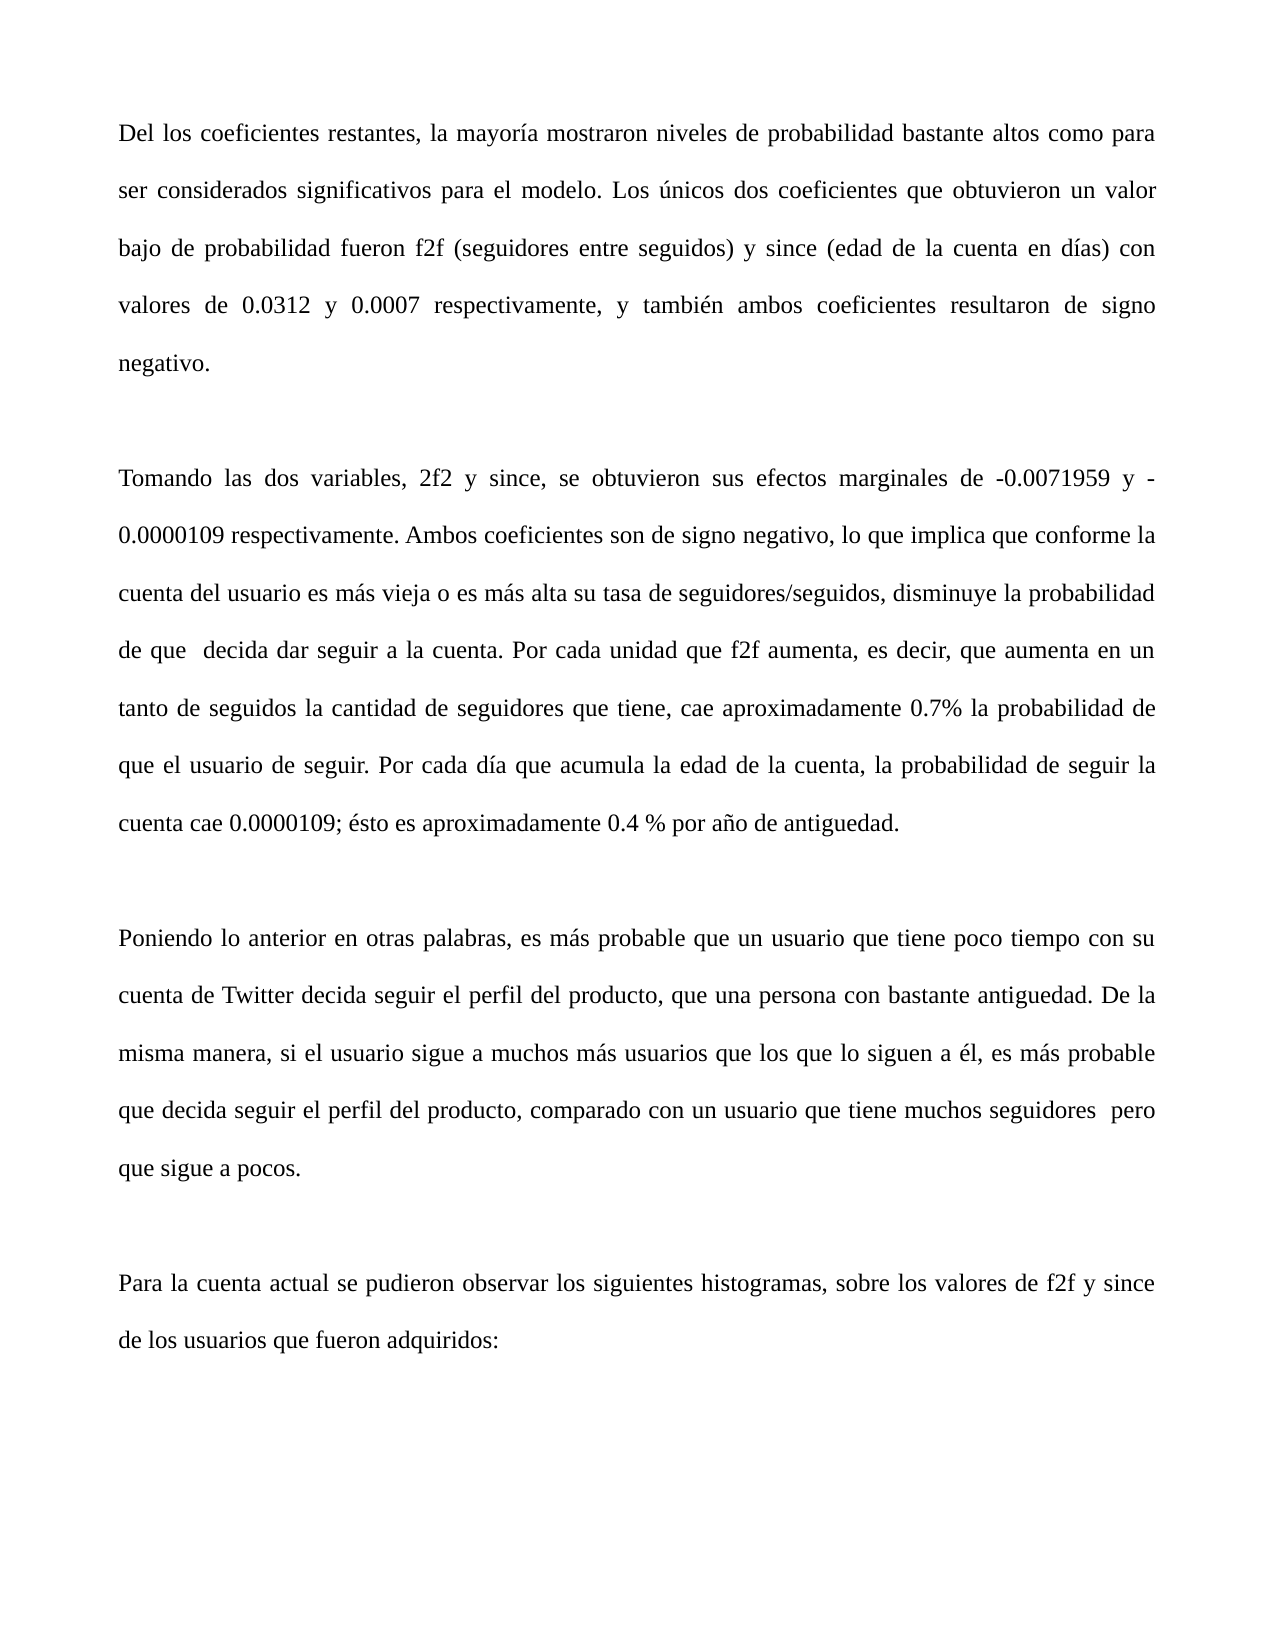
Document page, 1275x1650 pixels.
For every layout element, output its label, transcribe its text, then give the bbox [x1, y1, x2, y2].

text Del los coeficientes restantes, la mayoría mostraron niveles de probabilidad bastante altos como para ser considerados significativos para el modelo. Los únicos dos coeficientes que obtuvieron un valor bajo de probabilidad fueron f2f (seguidores entre seguidos) y since (edad de la cuenta en días) con valores de 0.0312 y 0.0007 respectivamente, y también ambos coeficientes resultaron de signo negativo. [118, 118, 1157, 377]
text Poniendo lo anterior en otras palabras, es más probable que un usuario que tiene poco tiempo con su cuenta de Twitter decida seguir el perfil del producto, que una persona con bastante antiguedad. De la misma manera, si el usuario sigue a muchos más usuarios que los que lo siguen a él, es más probable que decida seguir el perfil del producto, comparado con un usuario que tiene muchos seguidores pero que sigue a pocos. [118, 923, 1157, 1182]
text Para la cuenta actual se pudieron observar los siguientes histogramas, sobre los valores de f2f y since de los usuarios que fueron adquiridos: [118, 1268, 1157, 1354]
text Tomando las dos variables, 2f2 y since, se obtuvieron sus efectos marginales de -0.0071959 y -0.0000109 respectivamente. Ambos coeficientes son de signo negativo, lo que implica que conforme la cuenta del usuario es más vieja o es más alta su tasa de seguidores/seguidos, disminuye la probabilidad de que decida dar seguir a la cuenta. Por cada unidad que f2f aumenta, es decir, que aumenta en un tanto de seguidos la cantidad de seguidores que tiene, cae aproximadamente 0.7% la probabilidad de que el usuario de seguir. Por cada día que acumula la edad de la cuenta, la probabilidad de seguir la cuenta cae 0.0000109; ésto es aproximadamente 0.4 % por año de antiguedad. [118, 463, 1157, 837]
